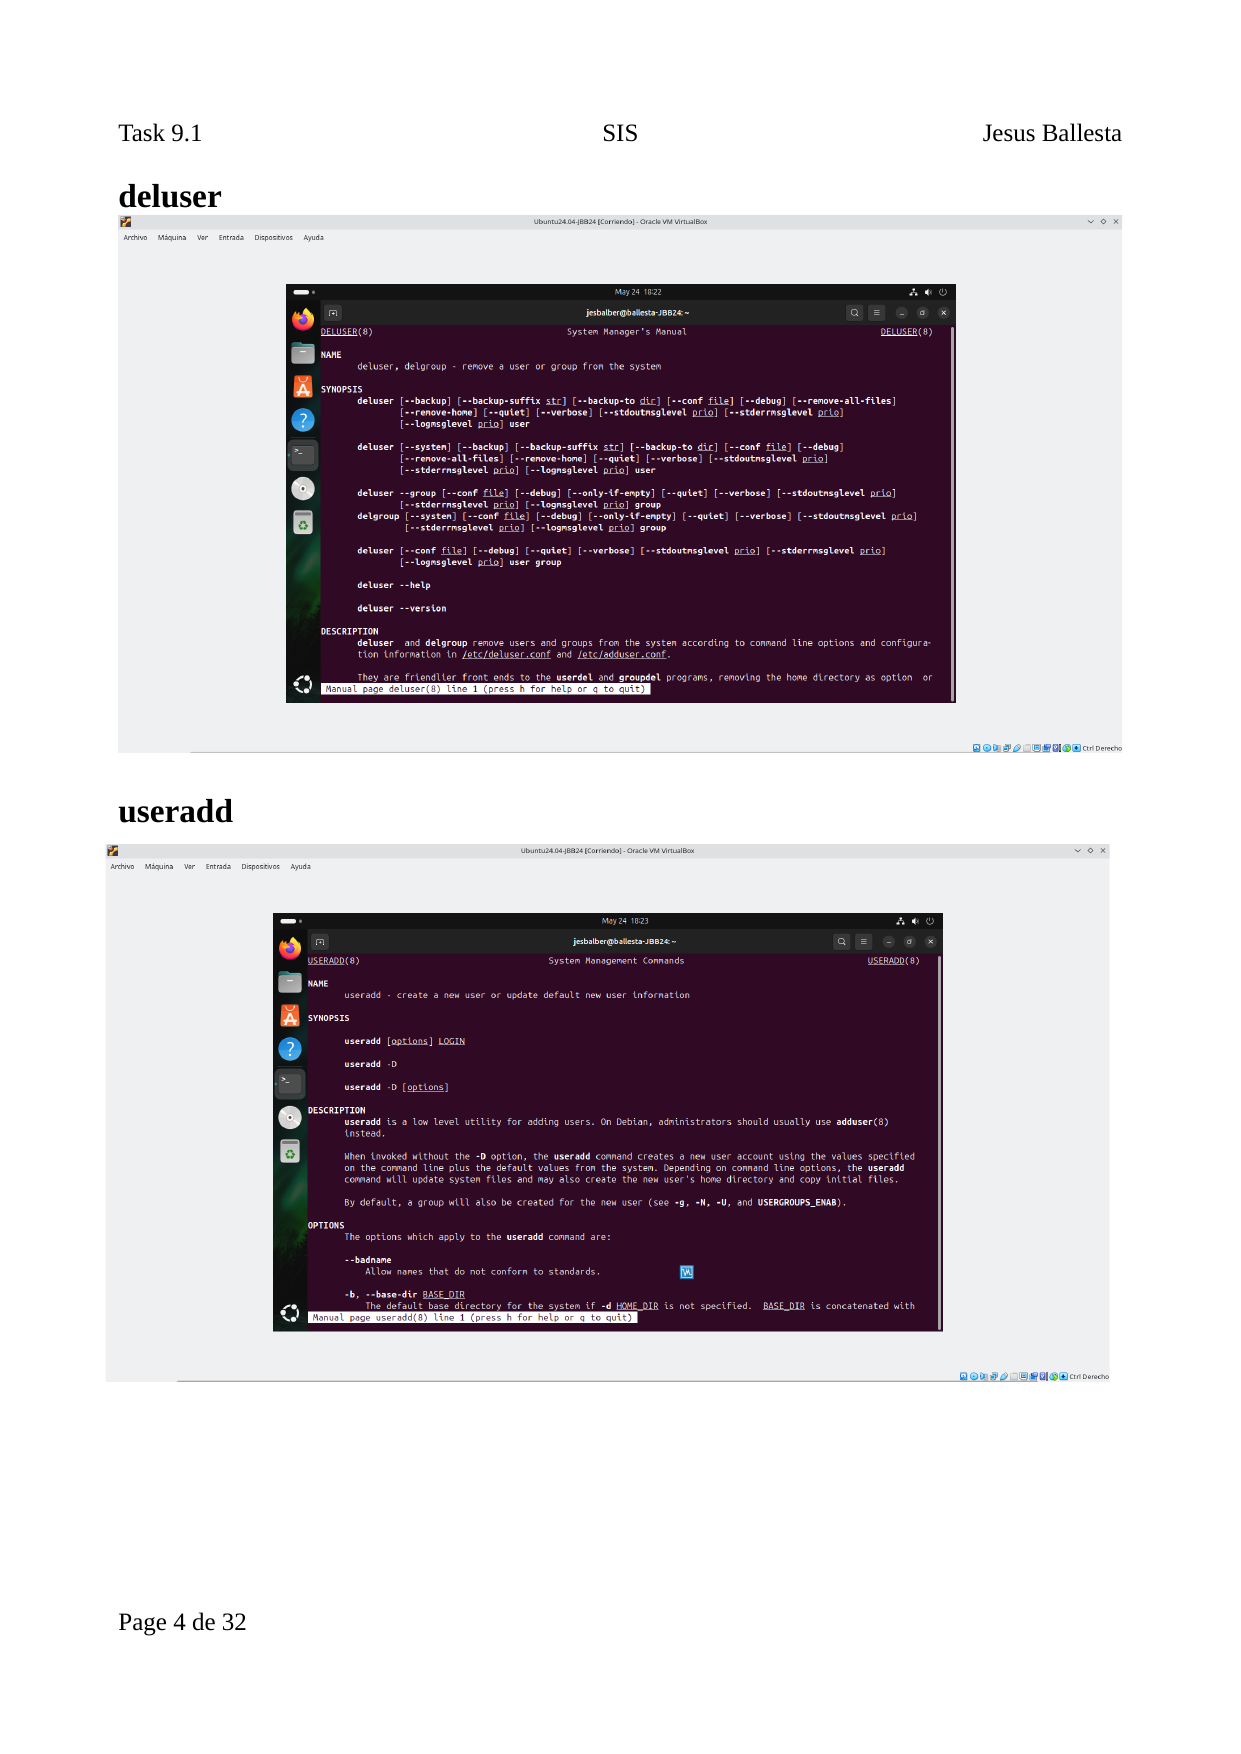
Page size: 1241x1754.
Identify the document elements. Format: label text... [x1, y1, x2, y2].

text deluser [118, 176, 1122, 214]
picture [118, 214, 1123, 753]
text useradd [118, 791, 1122, 829]
picture [105, 843, 1110, 1382]
